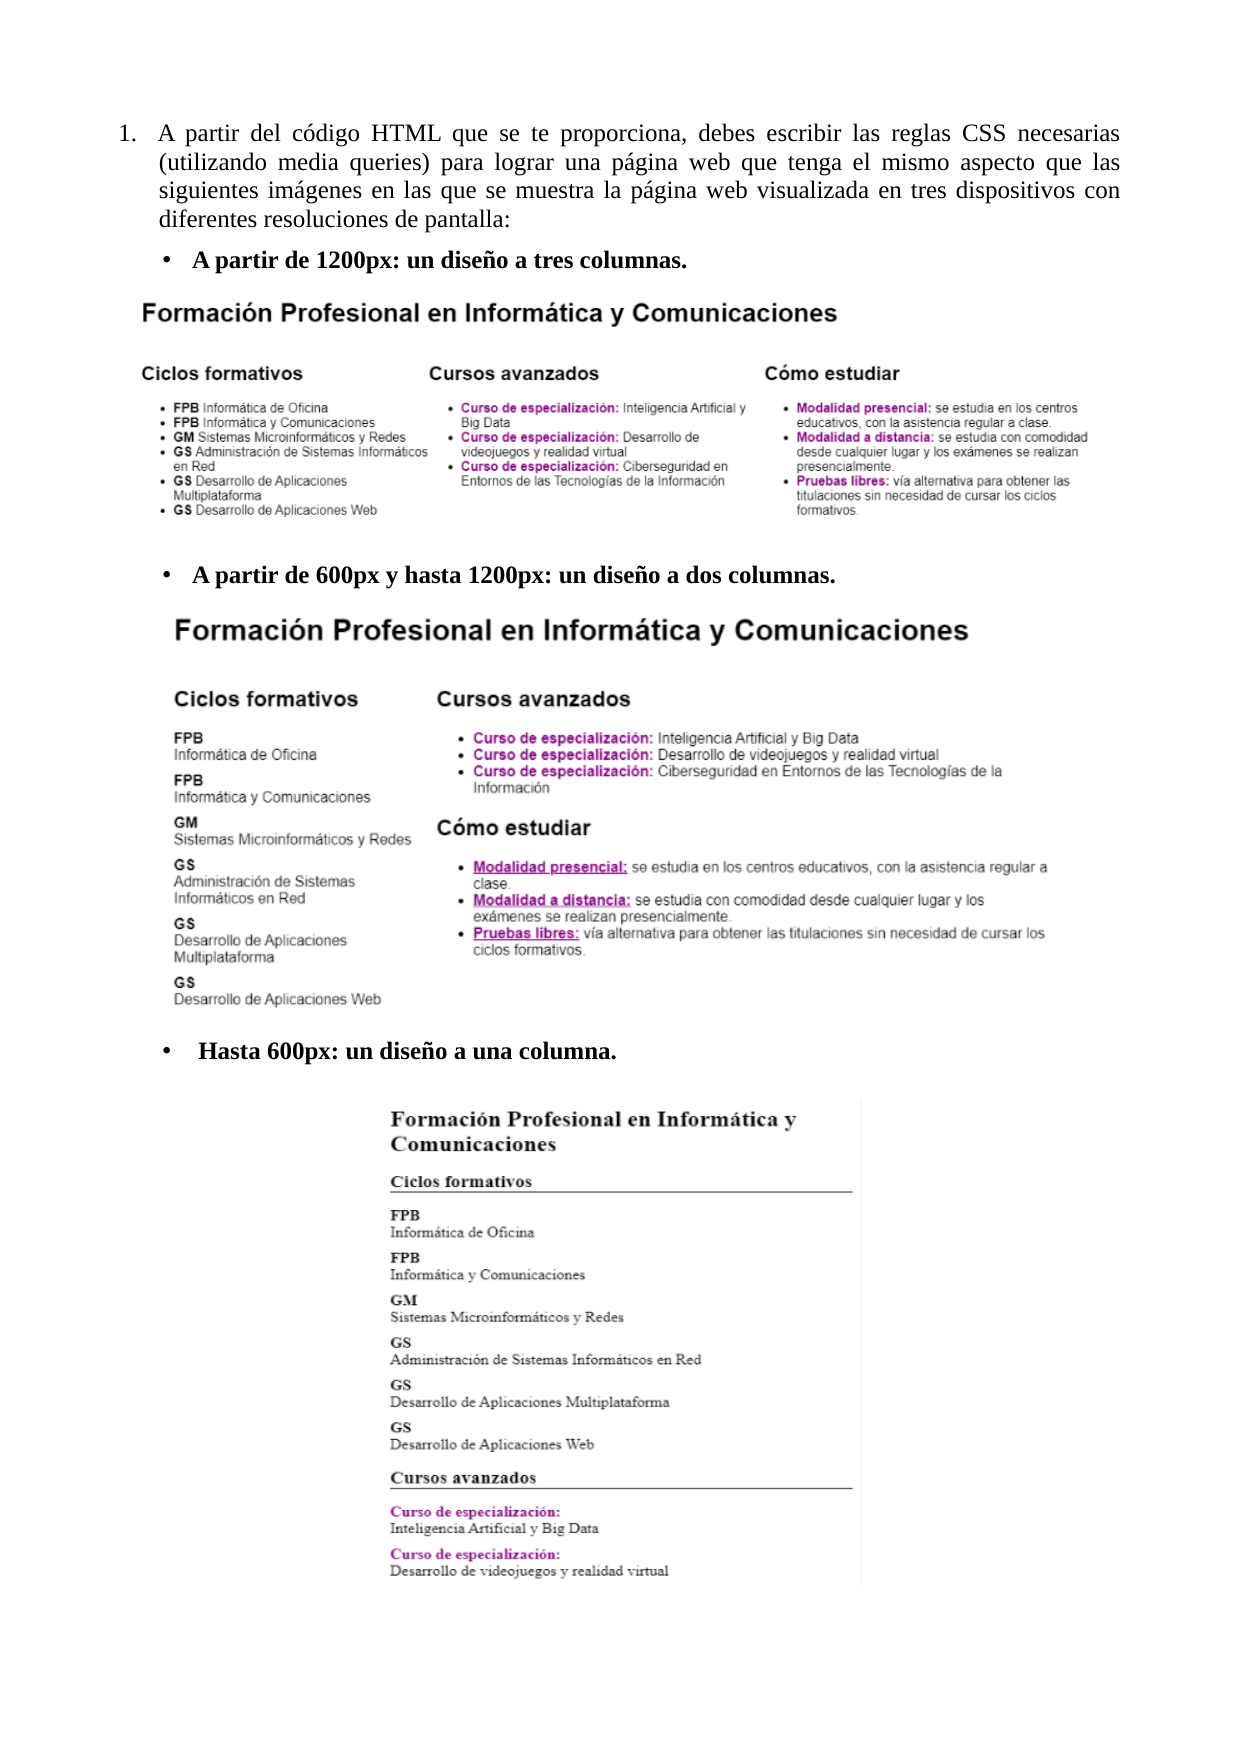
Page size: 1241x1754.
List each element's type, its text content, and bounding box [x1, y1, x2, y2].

picture [118, 286, 1123, 561]
list Hasta 600px: un diseño a una columna. [162, 589, 1122, 1065]
list A partir de 600px y hasta 1200px: un diseño a dos columnas. [162, 561, 1122, 589]
picture [369, 1093, 871, 1626]
list A partir de 1200px: un diseño a tres columnas. [162, 246, 1122, 274]
list A partir del código HTML que se te proporciona, debes escribir las reglas CSS necesarias (utilizando media queries) para lograr una página web que tenga el mismo aspecto que las siguientes imágenes en las que se muestra la página web visualizada en tres dispositivos con diferentes resoluciones de pantalla: [118, 118, 1122, 233]
picture [146, 601, 1094, 1037]
